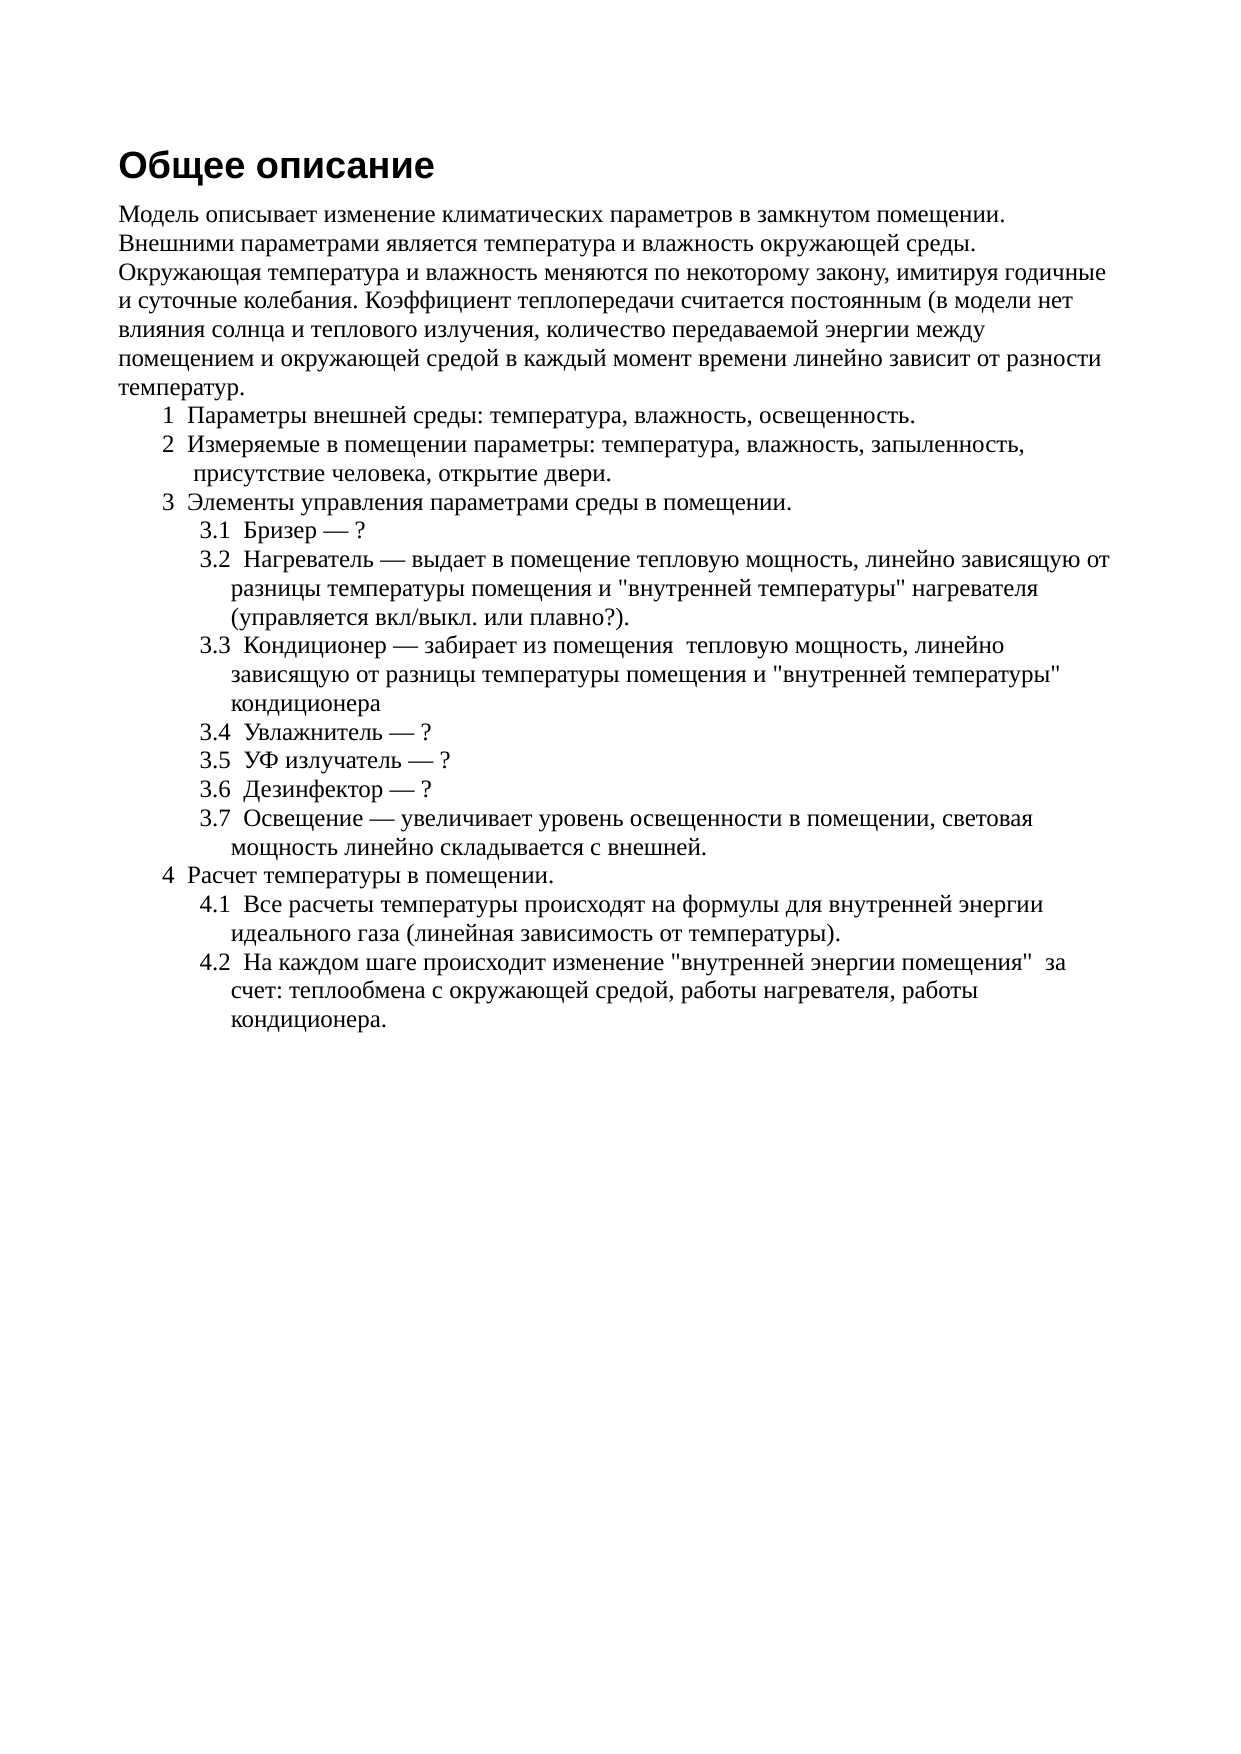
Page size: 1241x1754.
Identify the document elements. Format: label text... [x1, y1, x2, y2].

list УФ излучатель — ? [193, 746, 1122, 774]
list Нагреватель — выдает в помещение тепловую мощность, линейно зависящую от разницы температуры помещения и "внутренней температуры" нагревателя (управляется вкл/выкл. или плавно?). [193, 544, 1122, 631]
list Элементы управления параметрами среды в помещении. [156, 487, 1122, 516]
subtitle Общее описание [118, 143, 1122, 187]
list На каждом шаге происходит изменение "внутренней энергии помещения" за счет: теплообмена с окружающей средой, работы нагревателя, работы кондиционера. [193, 947, 1122, 1033]
list Освещение — увеличивает уровень освещенности в помещении, световая мощность линейно складывается с внешней. [193, 803, 1122, 861]
list Бризер — ? [193, 516, 1122, 544]
list Параметры внешней среды: температура, влажность, освещенность. [156, 401, 1122, 429]
list Расчет температуры в помещении. [156, 861, 1122, 889]
list Все расчеты температуры происходят на формулы для внутренней энергии идеального газа (линейная зависимость от температуры). [193, 889, 1122, 947]
list Кондиционер — забирает из помещения тепловую мощность, линейно зависящую от разницы температуры помещения и "внутренней температуры" кондиционера [193, 631, 1122, 717]
list Измеряемые в помещении параметры: температура, влажность, запыленность, присутствие человека, открытие двери. [156, 429, 1122, 487]
list Увлажнитель — ? [193, 717, 1122, 746]
list Дезинфектор — ? [193, 774, 1122, 803]
text Модель описывает изменение климатических параметров в замкнутом помещении. Внешними параметрами является температура и влажность окружающей среды. Окружающая температура и влажность меняются по некоторому закону, имитируя годичные и суточные колебания. Коэффициент теплопередачи считается постоянным (в модели нет влияния солнца и теплового излучения, количество передаваемой энергии между помещением и окружающей средой в каждый момент времени линейно зависит от разности температур. [118, 199, 1122, 401]
